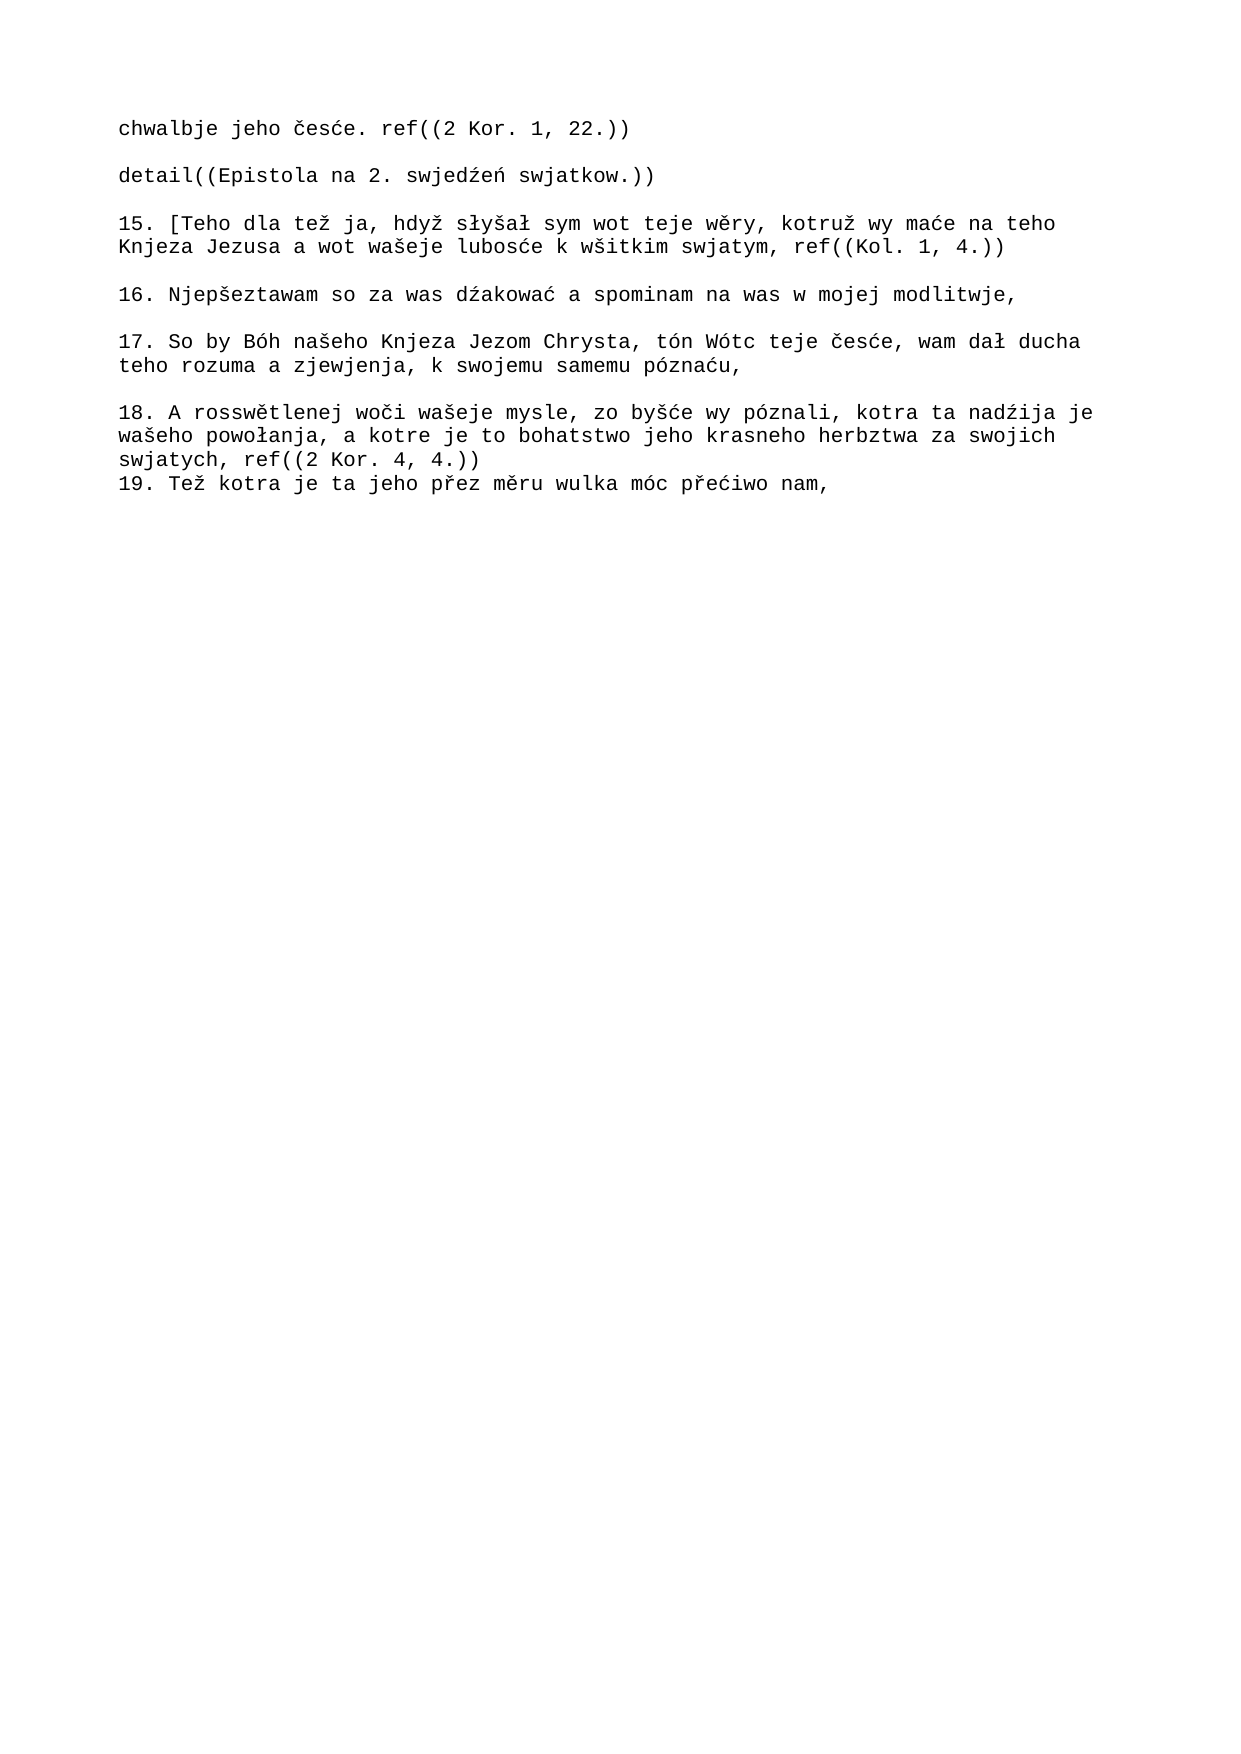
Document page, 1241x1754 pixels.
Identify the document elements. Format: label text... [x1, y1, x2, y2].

text 15. [Teho dla tež ja, hdyž słyšał sym wot teje wěry, kotruž wy maće na teho Knjeza Jezusa a wot wašeje lubosće k wšitkim swjatym, ref((Kol. 1, 4.)) [118, 213, 1122, 260]
text 17. So by Bóh našeho Knjeza Jezom Chrysta, tón Wótc teje česće, wam dał ducha teho rozuma a zjewjenja, k swojemu samemu póznaću, [118, 331, 1122, 378]
text detail((Epistola na 2. swjedźeń swjatkow.)) [118, 165, 1122, 189]
text 16. Njepšeztawam so za was dźakować a spominam na was w mojej modlitwje, [118, 284, 1122, 307]
text 18. A rosswětlenej woči wašeje mysle, zo byšće wy póznali, kotra ta nadźija je wašeho powołanja, a kotre je to bohatstwo jeho krasneho herbztwa za swojich swjatych, ref((2 Kor. 4, 4.)) [118, 402, 1122, 473]
text chwalbje jeho česće. ref((2 Kor. 1, 22.)) [118, 118, 1122, 142]
text 19. Tež kotra je ta jeho přez měru wulka móc přećiwo nam, [118, 473, 1122, 496]
